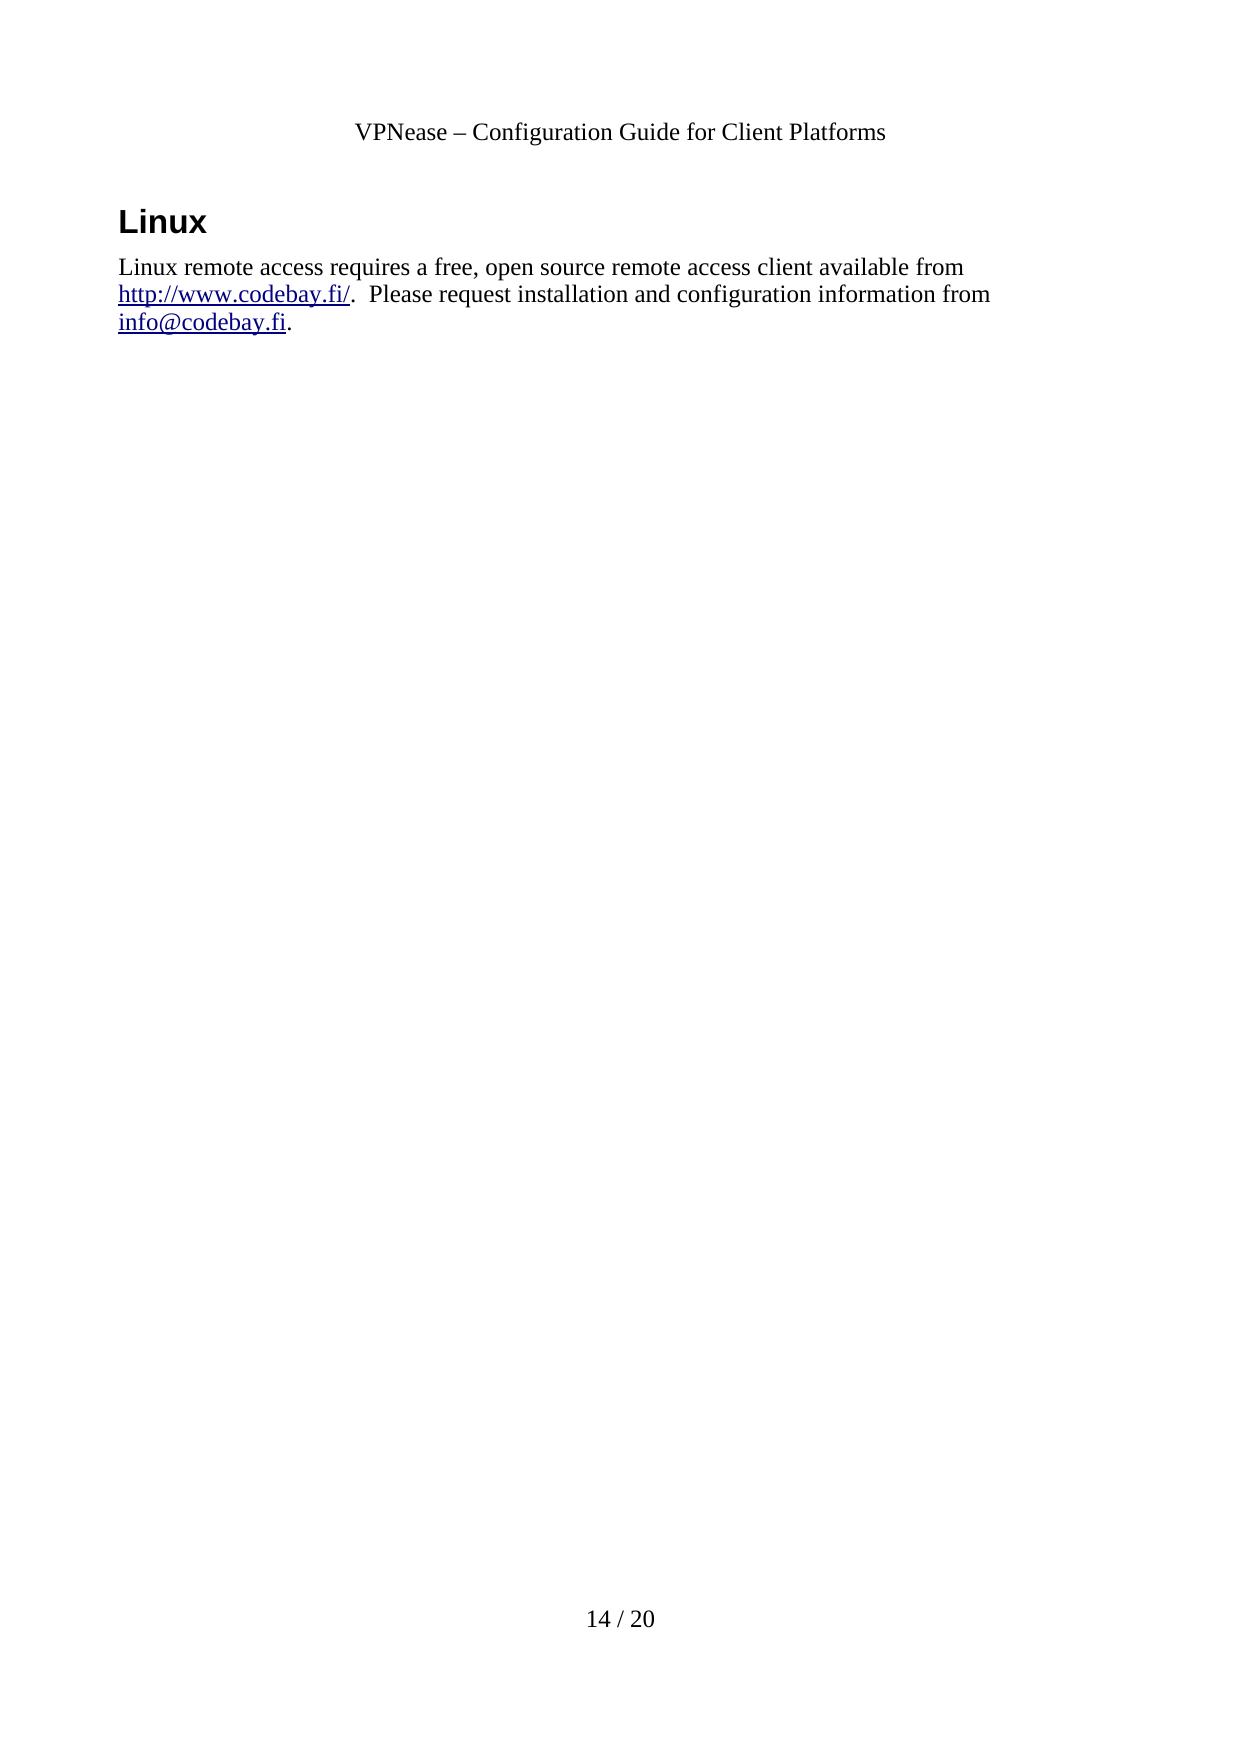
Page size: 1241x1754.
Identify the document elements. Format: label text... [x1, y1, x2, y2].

subtitle Linux [118, 203, 1122, 240]
text Linux remote access requires a free, open source remote access client available from http://www.codebay.fi/. Please request installation and configuration information from info@codebay.fi. [118, 253, 1122, 336]
